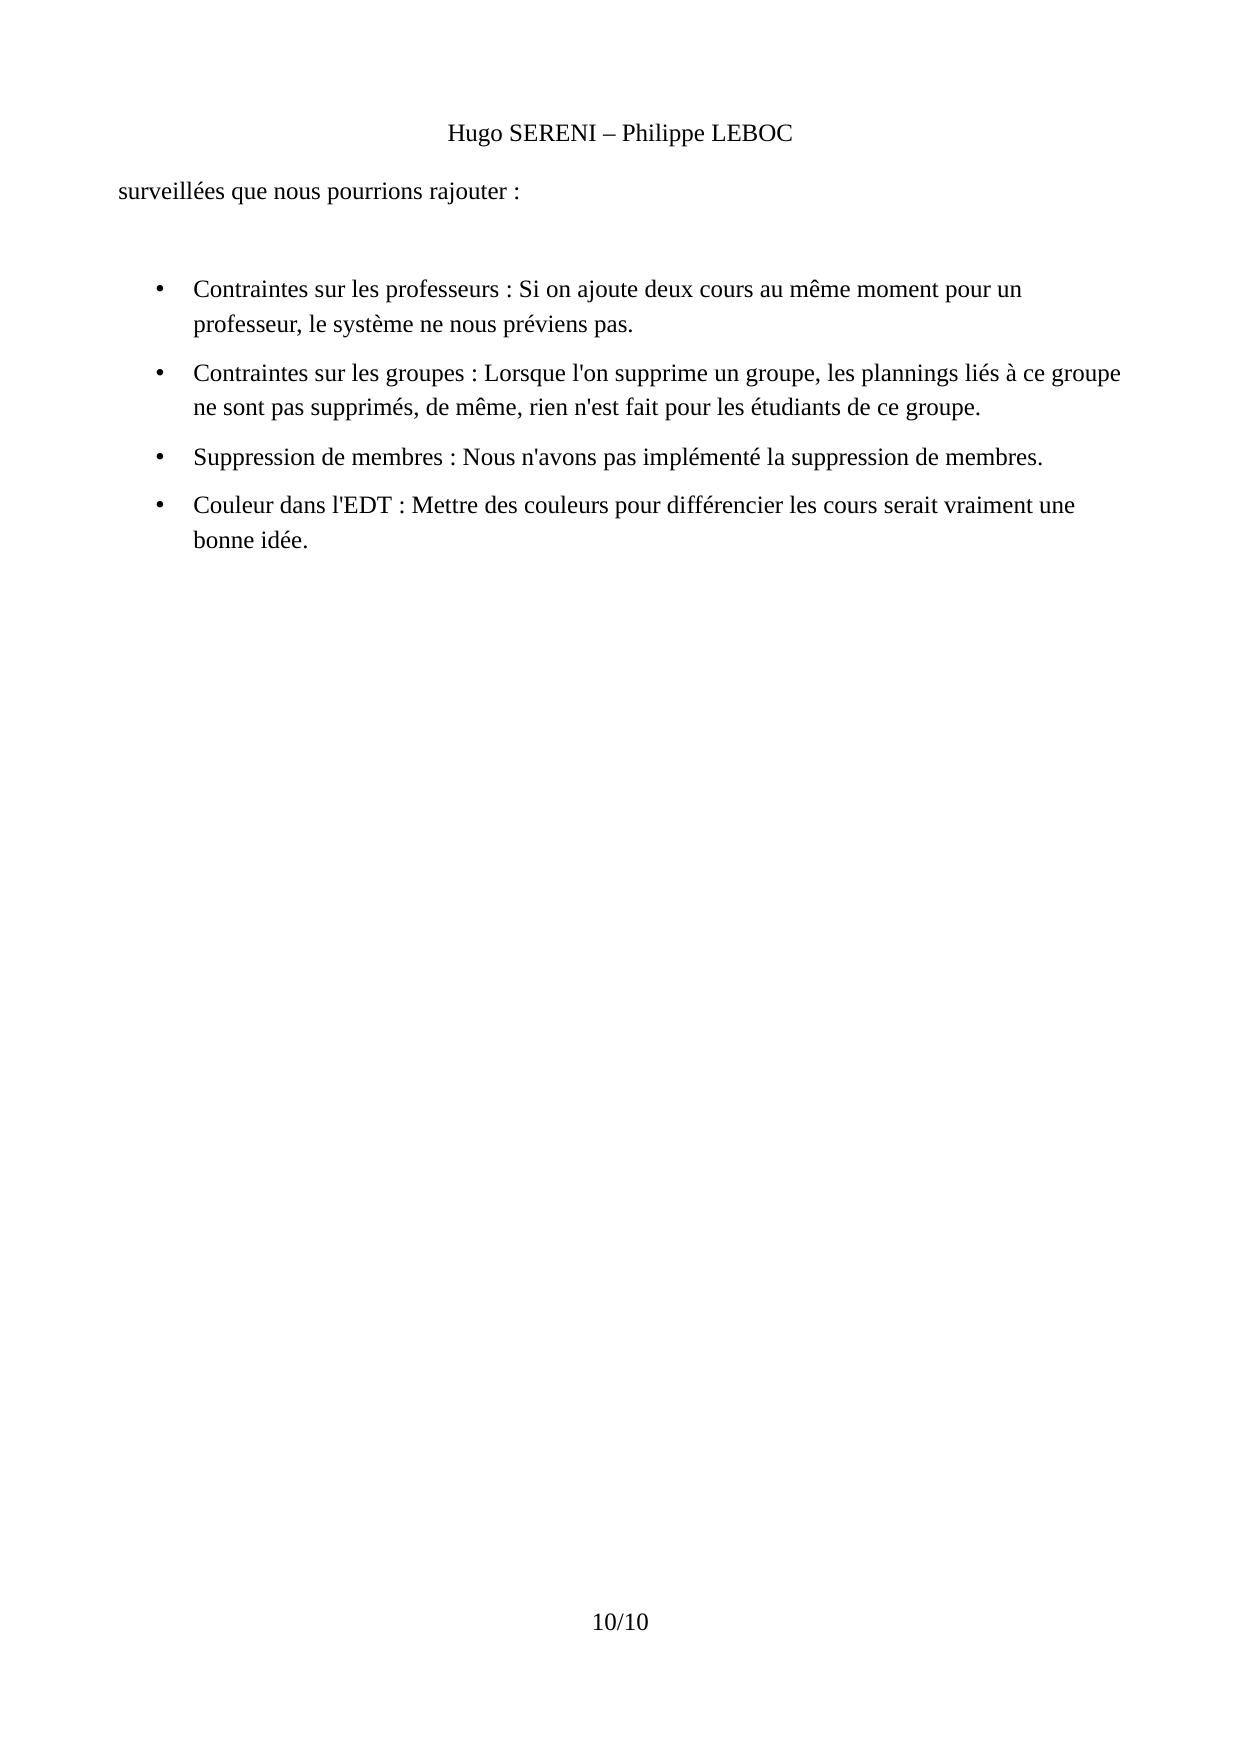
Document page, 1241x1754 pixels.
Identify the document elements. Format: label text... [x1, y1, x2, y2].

list Couleur dans l'EDT : Mettre des couleurs pour différencier les cours serait vraiment une bonne idée. [156, 491, 1122, 554]
list Contraintes sur les professeurs : Si on ajoute deux cours au même moment pour un professeur, le système ne nous préviens pas. [156, 274, 1122, 338]
list Contraintes sur les groupes : Lorsque l'on supprime un groupe, les plannings liés à ce groupe ne sont pas supprimés, de même, rien n'est fait pour les étudiants de ce groupe. [156, 358, 1122, 421]
list Suppression de membres : Nous n'avons pas implémenté la suppression de membres. [156, 442, 1122, 470]
text surveillées que nous pourrions rajouter : [118, 176, 1122, 205]
